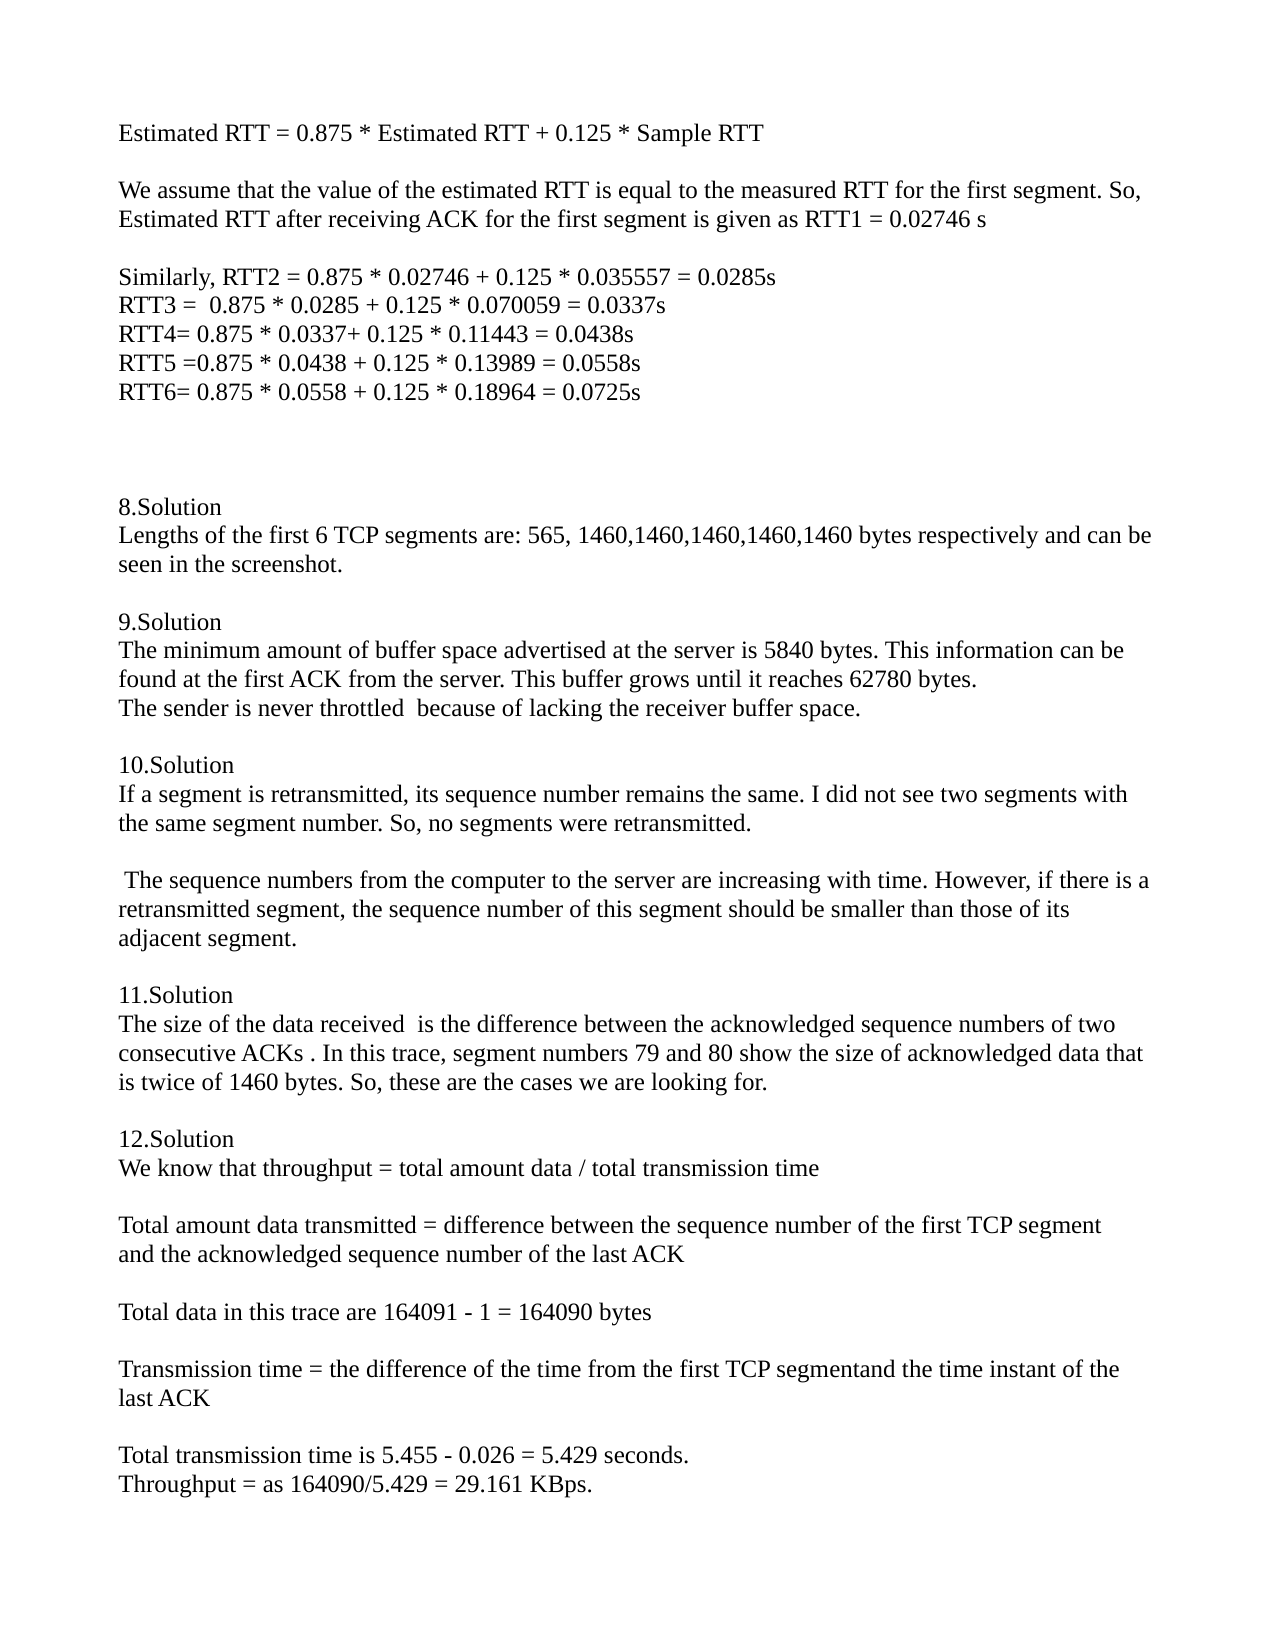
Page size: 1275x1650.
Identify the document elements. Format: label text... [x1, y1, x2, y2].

text Total transmission time is 5.455 - 0.026 = 5.429 seconds. [118, 1441, 1157, 1469]
text RTT3 = 0.875 * 0.0285 + 0.125 * 0.070059 = 0.0337s [118, 291, 1157, 319]
text If a segment is retransmitted, its sequence number remains the same. I did not see two segments with the same segment number. So, no segments were retransmitted. [118, 779, 1157, 837]
text 11.Solution [118, 981, 1157, 1009]
text RTT4= 0.875 * 0.0337+ 0.125 * 0.11443 = 0.0438s [118, 319, 1157, 348]
text 8.Solution [118, 492, 1157, 521]
text Transmission time = the difference of the time from the first TCP segmentand the time instant of the last ACK [118, 1354, 1157, 1412]
text We assume that the value of the estimated RTT is equal to the measured RTT for the first segment. So, [118, 176, 1157, 204]
text RTT5 =0.875 * 0.0438 + 0.125 * 0.13989 = 0.0558s [118, 348, 1157, 377]
text Total amount data transmitted = difference between the sequence number of the first TCP segment [118, 1211, 1157, 1239]
text The minimum amount of buffer space advertised at the server is 5840 bytes. This information can be found at the first ACK from the server. This buffer grows until it reaches 62780 bytes. [118, 636, 1157, 693]
text The sequence numbers from the computer to the server are increasing with time. However, if there is a retransmitted segment, the sequence number of this segment should be smaller than those of its adjacent segment. [118, 866, 1157, 952]
text 12.Solution [118, 1124, 1157, 1153]
text Total data in this trace are 164091 - 1 = 164090 bytes [118, 1297, 1157, 1326]
text The size of the data received is the difference between the acknowledged sequence numbers of two consecutive ACKs . In this trace, segment numbers 79 and 80 show the size of acknowledged data that is twice of 1460 bytes. So, these are the cases we are looking for. [118, 1009, 1157, 1096]
text Similarly, RTT2 = 0.875 * 0.02746 + 0.125 * 0.035557 = 0.0285s [118, 262, 1157, 291]
text We know that throughput = total amount data / total transmission time [118, 1153, 1157, 1182]
text Throughput = as 164090/5.429 = 29.161 KBps. [118, 1469, 1157, 1498]
text and the acknowledged sequence number of the last ACK [118, 1239, 1157, 1268]
text Estimated RTT after receiving ACK for the first segment is given as RTT1 = 0.02746 s [118, 204, 1157, 233]
text 10.Solution [118, 751, 1157, 779]
text 9.Solution [118, 607, 1157, 636]
text Estimated RTT = 0.875 * Estimated RTT + 0.125 * Sample RTT [118, 118, 1157, 147]
text Lengths of the first 6 TCP segments are: 565, 1460,1460,1460,1460,1460 bytes respectively and can be seen in the screenshot. [118, 521, 1157, 578]
text RTT6= 0.875 * 0.0558 + 0.125 * 0.18964 = 0.0725s [118, 377, 1157, 406]
text The sender is never throttled because of lacking the receiver buffer space. [118, 693, 1157, 722]
